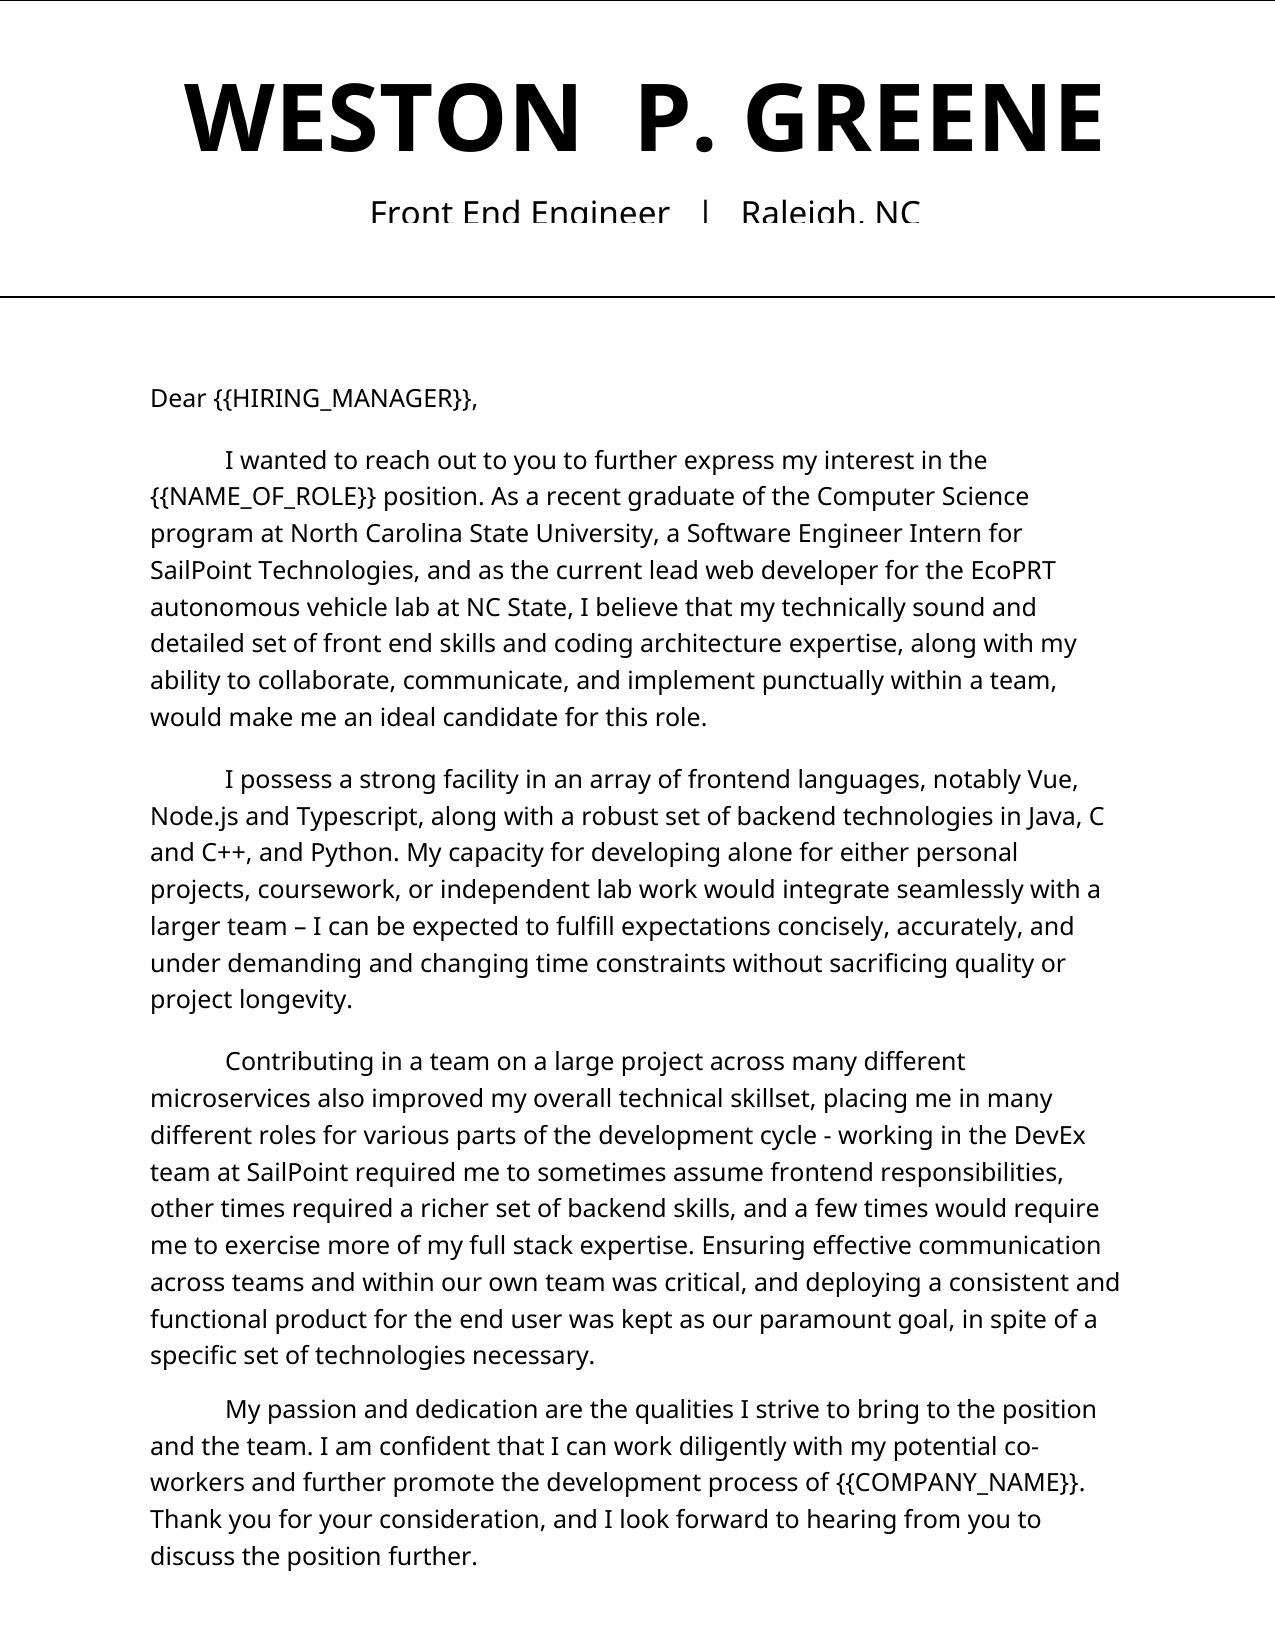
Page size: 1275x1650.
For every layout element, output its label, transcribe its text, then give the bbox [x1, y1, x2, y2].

text Contributing in a team on a large project across many different microservices also improved my overall technical skillset, placing me in many different roles for various parts of the development cycle - working in the DevEx team at SailPoint required me to sometimes assume frontend responsibilities, other times required a richer set of backend skills, and a few times would require me to exercise more of my full stack expertise. Ensuring effective communication across teams and within our own team was critical, and deploying a consistent and functional product for the end user was kept as our paramount goal, in spite of a specific set of technologies necessary. [150, 1044, 1125, 1372]
text Front End Engineer | Raleigh, NC [165, 189, 1126, 223]
text WESTON P. GREENE [165, 51, 1126, 179]
text Dear {{HIRING_MANAGER}}, [150, 381, 1125, 414]
text I wanted to reach out to you to further express my interest in the {{NAME_OF_ROLE}} position. As a recent graduate of the Computer Science program at North Carolina State University, a Software Engineer Intern for SailPoint Technologies, and as the current lead web developer for the EcoPRT autonomous vehicle lab at NC State, I believe that my technically sound and detailed set of front end skills and coding architecture expertise, along with my ability to collaborate, communicate, and implement punctually within a team, would make me an ideal candidate for this role. [150, 442, 1125, 734]
text My passion and dedication are the qualities I strive to bring to the position and the team. I am confident that I can work diligently with my potential co-workers and further promote the development process of {{COMPANY_NAME}}. Thank you for your consideration, and I look forward to hearing from you to discuss the position further. [150, 1391, 1125, 1573]
text I possess a strong facility in an array of frontend languages, notably Vue, Node.js and Typescript, along with a robust set of backend technologies in Java, C and C++, and Python. My capacity for developing alone for either personal projects, coursework, or independent lab work would integrate seamlessly with a larger team – I can be expected to fulfill expectations concisely, accurately, and under demanding and changing time constraints without sacrificing quality or project longevity. [150, 761, 1125, 1016]
